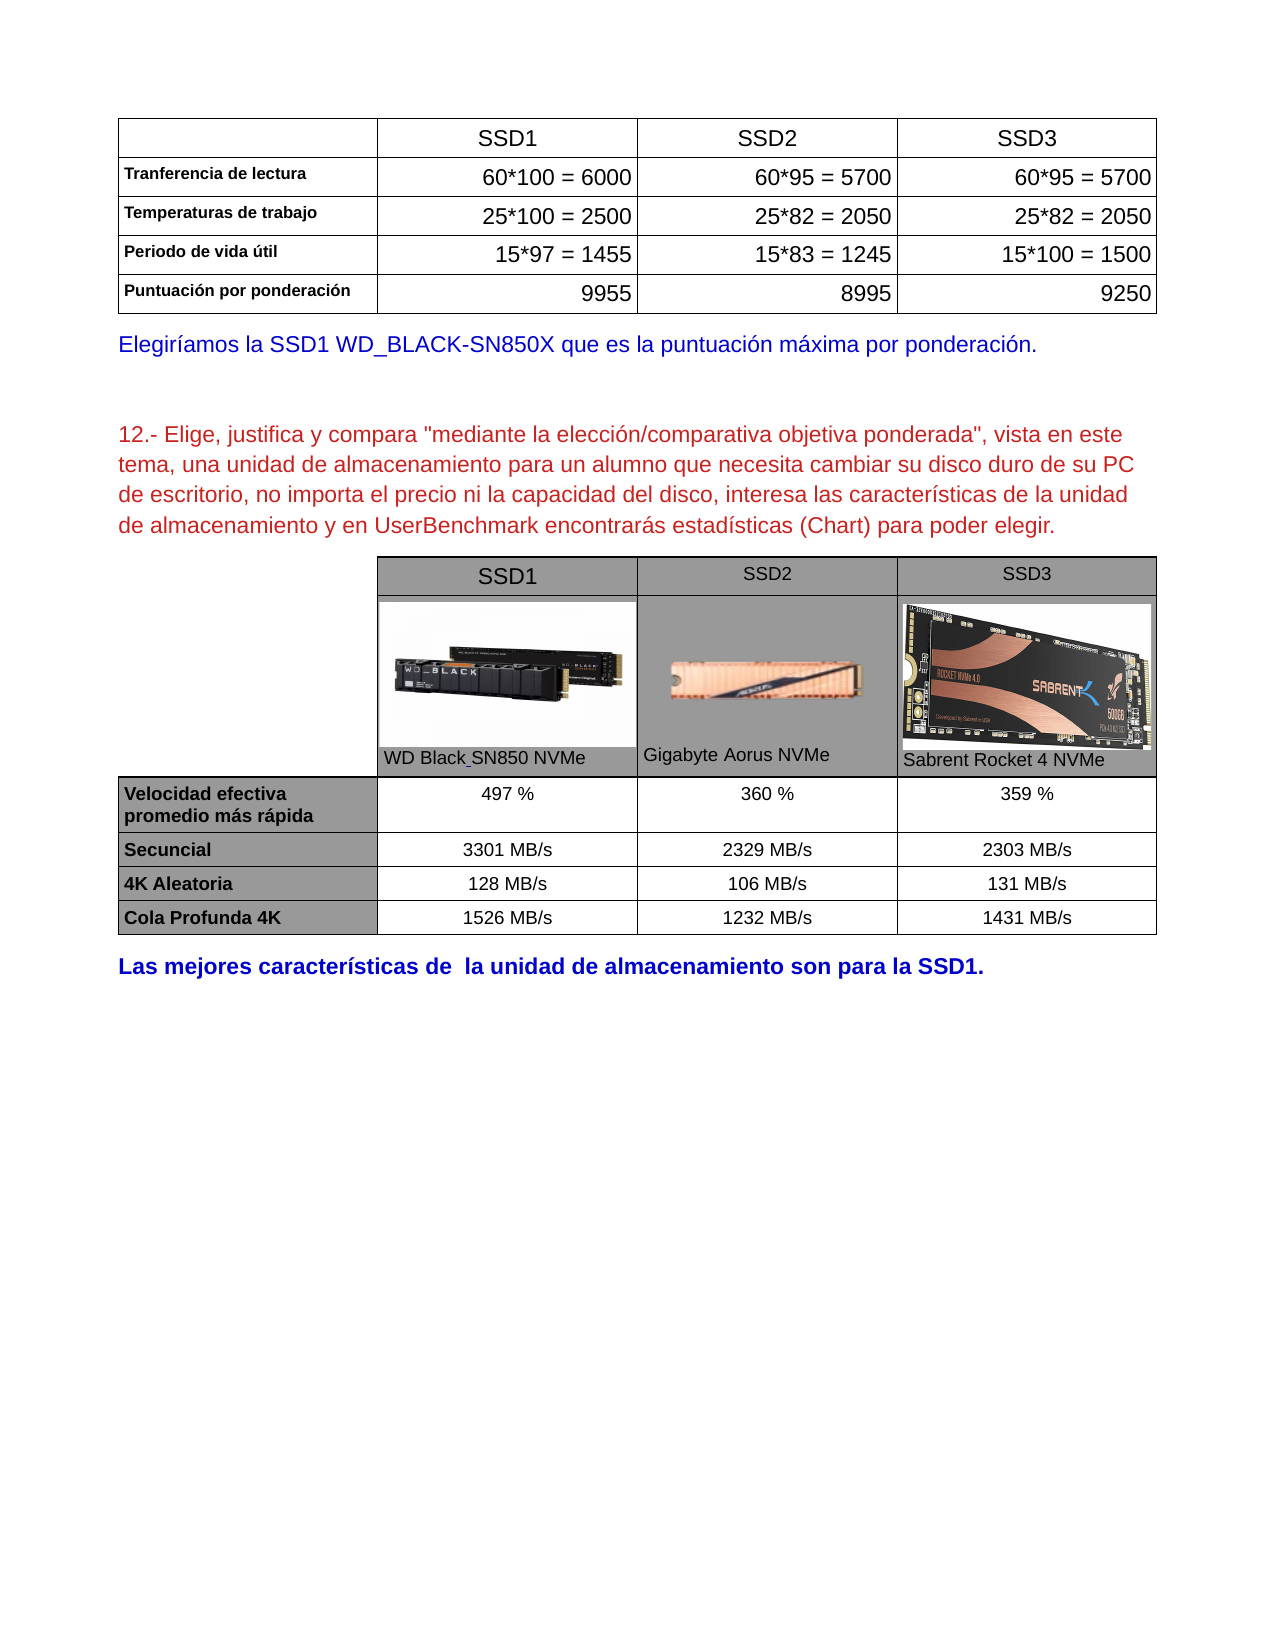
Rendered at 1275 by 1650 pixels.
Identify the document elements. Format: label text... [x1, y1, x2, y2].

table_cell Periodo de vida útil [119, 236, 377, 273]
table_header [118, 556, 377, 776]
table_cell 2303 MB/s [898, 833, 1156, 866]
table_cell 15*83 = 1245 [638, 236, 897, 273]
table_cell 25*100 = 2500 [378, 197, 637, 235]
table_cell Sabrent Rocket 4 NVMe [898, 596, 1156, 776]
table_cell 3301 MB/s [378, 833, 637, 866]
table_cell 131 MB/s [898, 867, 1156, 900]
text Las mejores características de la unidad de almacenamiento son para la SSD1. [118, 953, 1157, 979]
table_cell 4K Aleatoria [119, 867, 377, 900]
table_cell 9955 [378, 275, 637, 312]
table_cell 8995 [638, 275, 897, 312]
table_cell 1431 MB/s [898, 901, 1156, 934]
table_cell 25*82 = 2050 [638, 197, 897, 235]
table_cell 2329 MB/s [638, 833, 897, 866]
table_cell 497 % [378, 778, 637, 832]
picture [670, 616, 864, 744]
table_cell 359 % [898, 778, 1156, 832]
table_header SSD2 [638, 558, 897, 595]
table_cell 9250 [898, 275, 1156, 312]
text 12.- Elige, justifica y compara "mediante la elección/comparativa objetiva ponderada", vista en este tema, una unidad de almacenamiento para un alumno que necesita cambiar su disco duro de su PC de escritorio, no importa el precio ni la capacidad del disco, interesa las características de la unidad de almacenamiento y en UserBenchmark encontrarás estadísticas (Chart) para poder elegir. [118, 421, 1157, 538]
table_header SSD1 [378, 119, 637, 157]
table_cell Cola Profunda 4K [119, 901, 377, 934]
table_cell Puntuación por ponderación [119, 275, 377, 312]
table_header SSD3 [898, 119, 1156, 157]
picture [902, 604, 1152, 750]
picture [379, 602, 636, 747]
table_cell Secuncial [119, 833, 377, 866]
table_cell 60*100 = 6000 [378, 158, 637, 196]
table_cell 15*97 = 1455 [378, 236, 637, 273]
table_cell 106 MB/s [638, 867, 897, 900]
table_cell 1232 MB/s [638, 901, 897, 934]
table_cell 60*95 = 5700 [638, 158, 897, 196]
table_cell Velocidad efectiva promedio más rápida [119, 778, 377, 832]
table_cell WD Black SN850 NVMe [378, 596, 637, 776]
table_cell 15*100 = 1500 [898, 236, 1156, 273]
table_cell 25*82 = 2050 [898, 197, 1156, 235]
table_cell 60*95 = 5700 [898, 158, 1156, 196]
table_header SSD3 [898, 558, 1156, 595]
table_cell 360 % [638, 778, 897, 832]
table_header SSD2 [638, 119, 897, 157]
table_header [119, 119, 377, 157]
table_cell 128 MB/s [378, 867, 637, 900]
table_cell Gigabyte Aorus NVMe [638, 596, 897, 776]
table_cell Tranferencia de lectura [119, 158, 377, 196]
table_cell 1526 MB/s [378, 901, 637, 934]
table_cell Temperaturas de trabajo [119, 197, 377, 235]
text Elegiríamos la SSD1 WD_BLACK-SN850X que es la puntuación máxima por ponderación. [118, 331, 1157, 357]
table_header SSD1 [378, 558, 637, 595]
